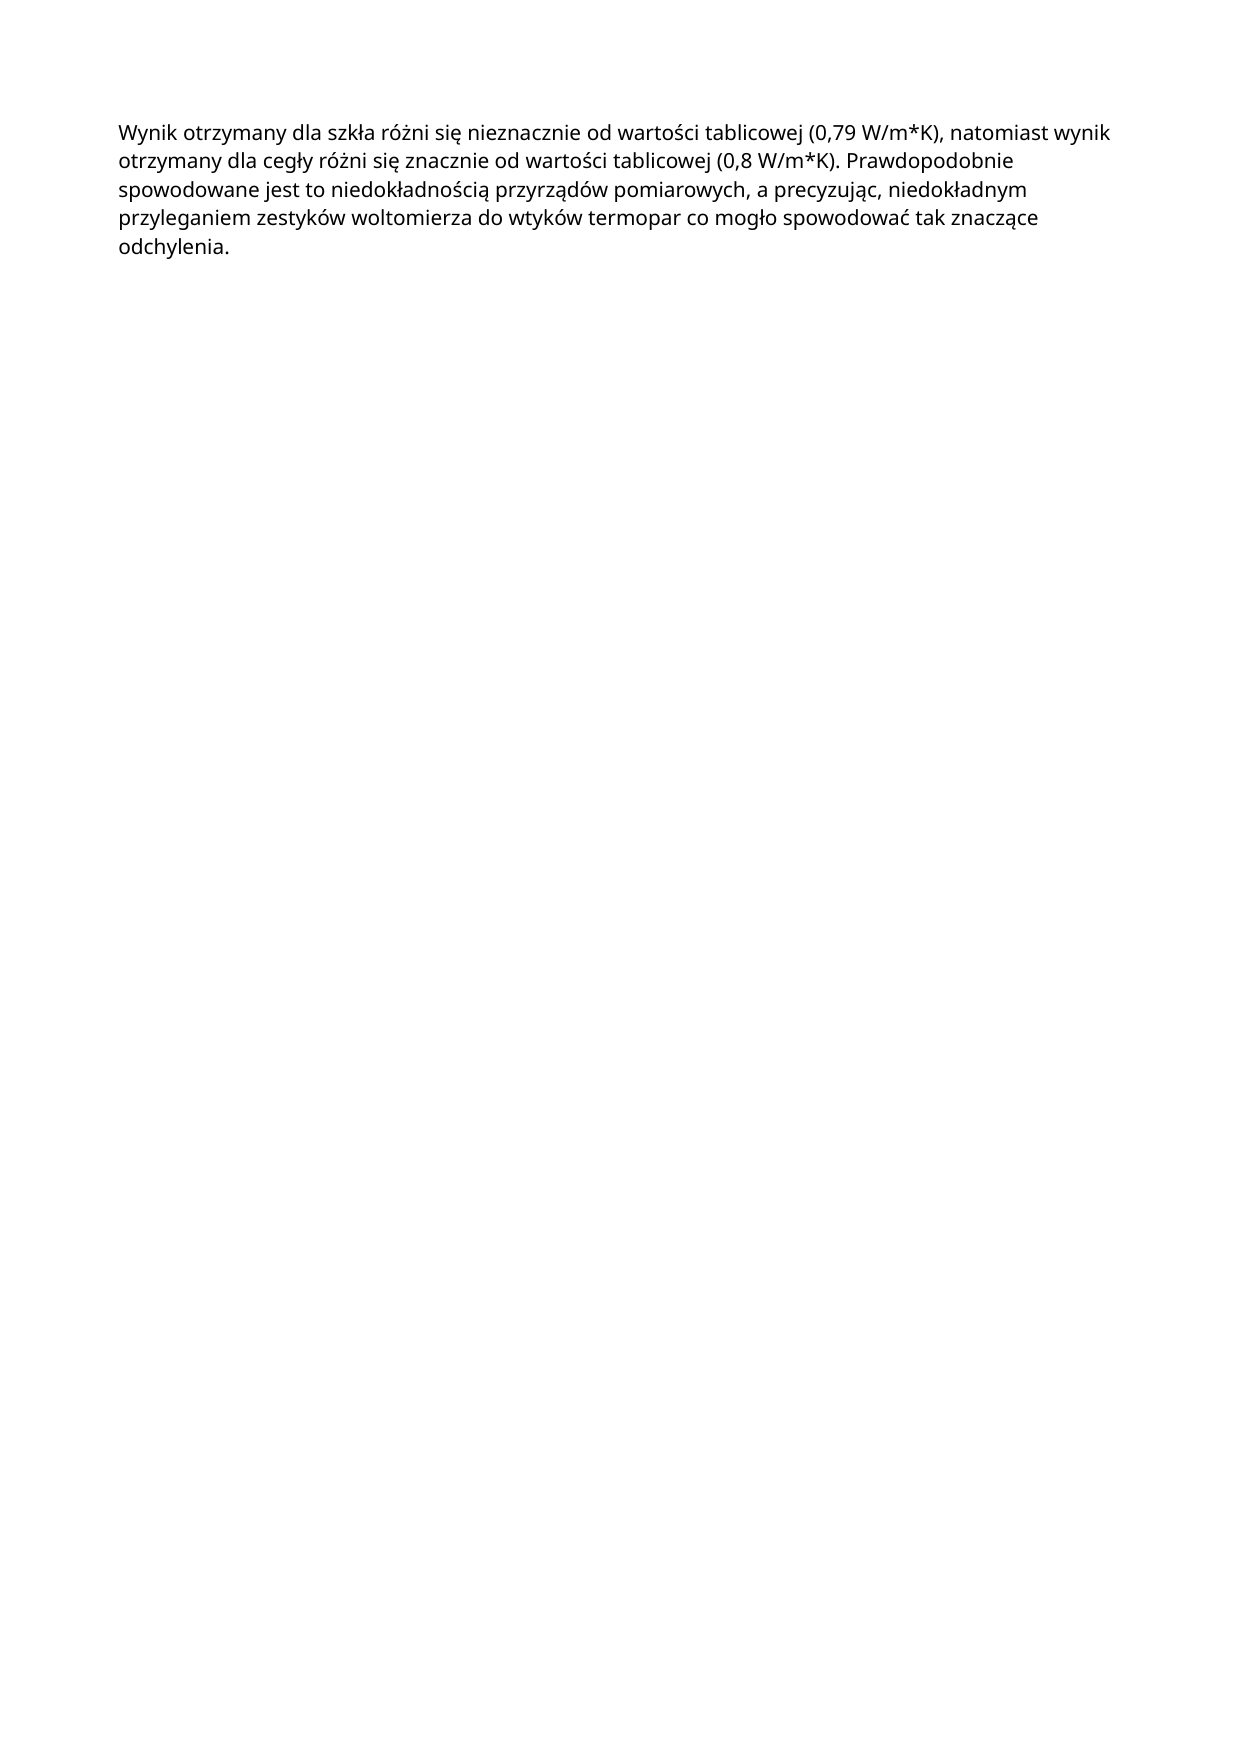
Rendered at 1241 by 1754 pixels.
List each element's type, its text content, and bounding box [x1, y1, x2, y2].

text Wynik otrzymany dla szkła różni się nieznacznie od wartości tablicowej (0,79 W/m*K), natomiast wynik otrzymany dla cegły różni się znacznie od wartości tablicowej (0,8 W/m*K). Prawdopodobnie spowodowane jest to niedokładnością przyrządów pomiarowych, a precyzując, niedokładnym przyleganiem zestyków woltomierza do wtyków termopar co mogło spowodować tak znaczące odchylenia. [118, 118, 1122, 260]
